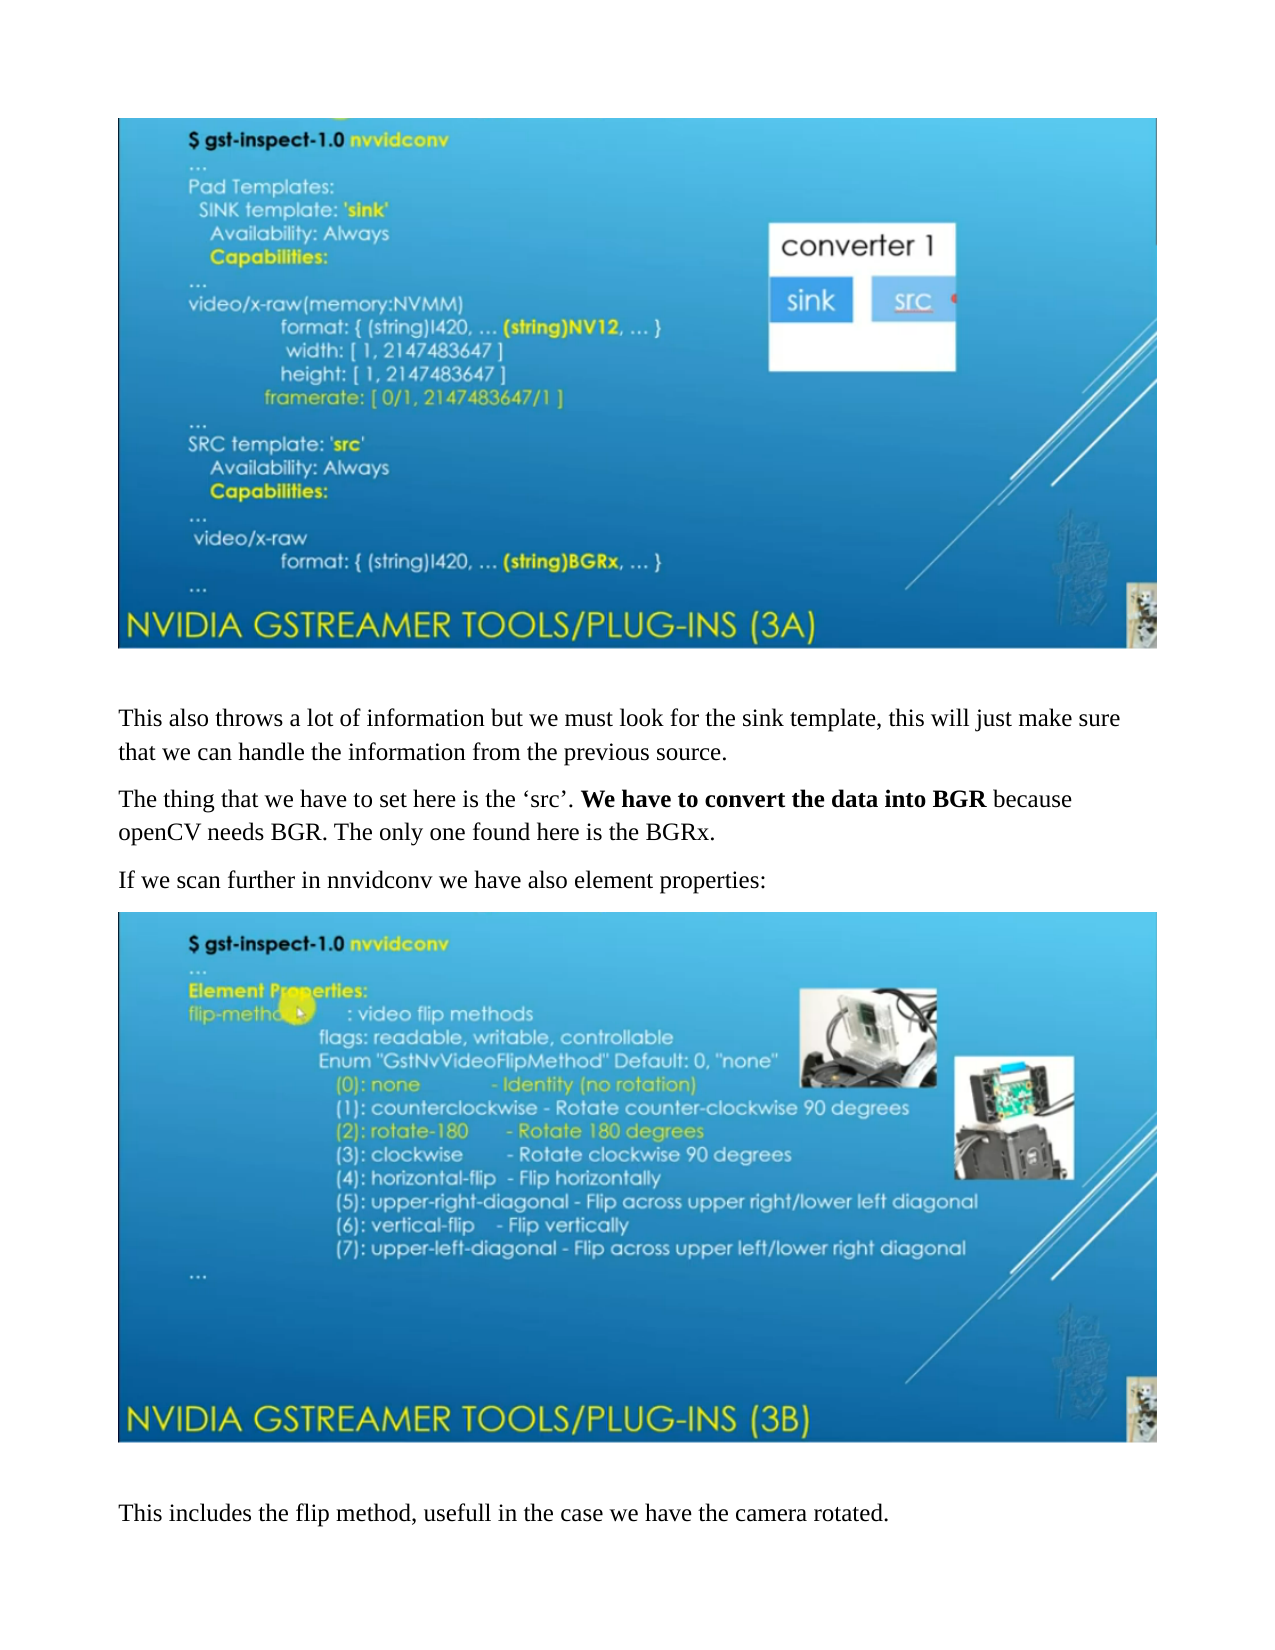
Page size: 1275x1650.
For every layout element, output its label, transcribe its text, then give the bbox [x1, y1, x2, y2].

picture [118, 912, 1157, 1446]
text This also throws a lot of information but we must look for the sink template, this will just make sure that we can handle the information from the previous source. [118, 703, 1157, 765]
text This includes the flip method, usefull in the case we have the camera rotated. [118, 1498, 1157, 1527]
text If we scan further in nnvidconv we have also element properties: [118, 865, 1157, 893]
picture [118, 118, 1157, 652]
text The thing that we have to set here is the ‘src’. We have to convert the data into BGR because openCV needs BGR. The only one found here is the BGRx. [118, 784, 1157, 846]
